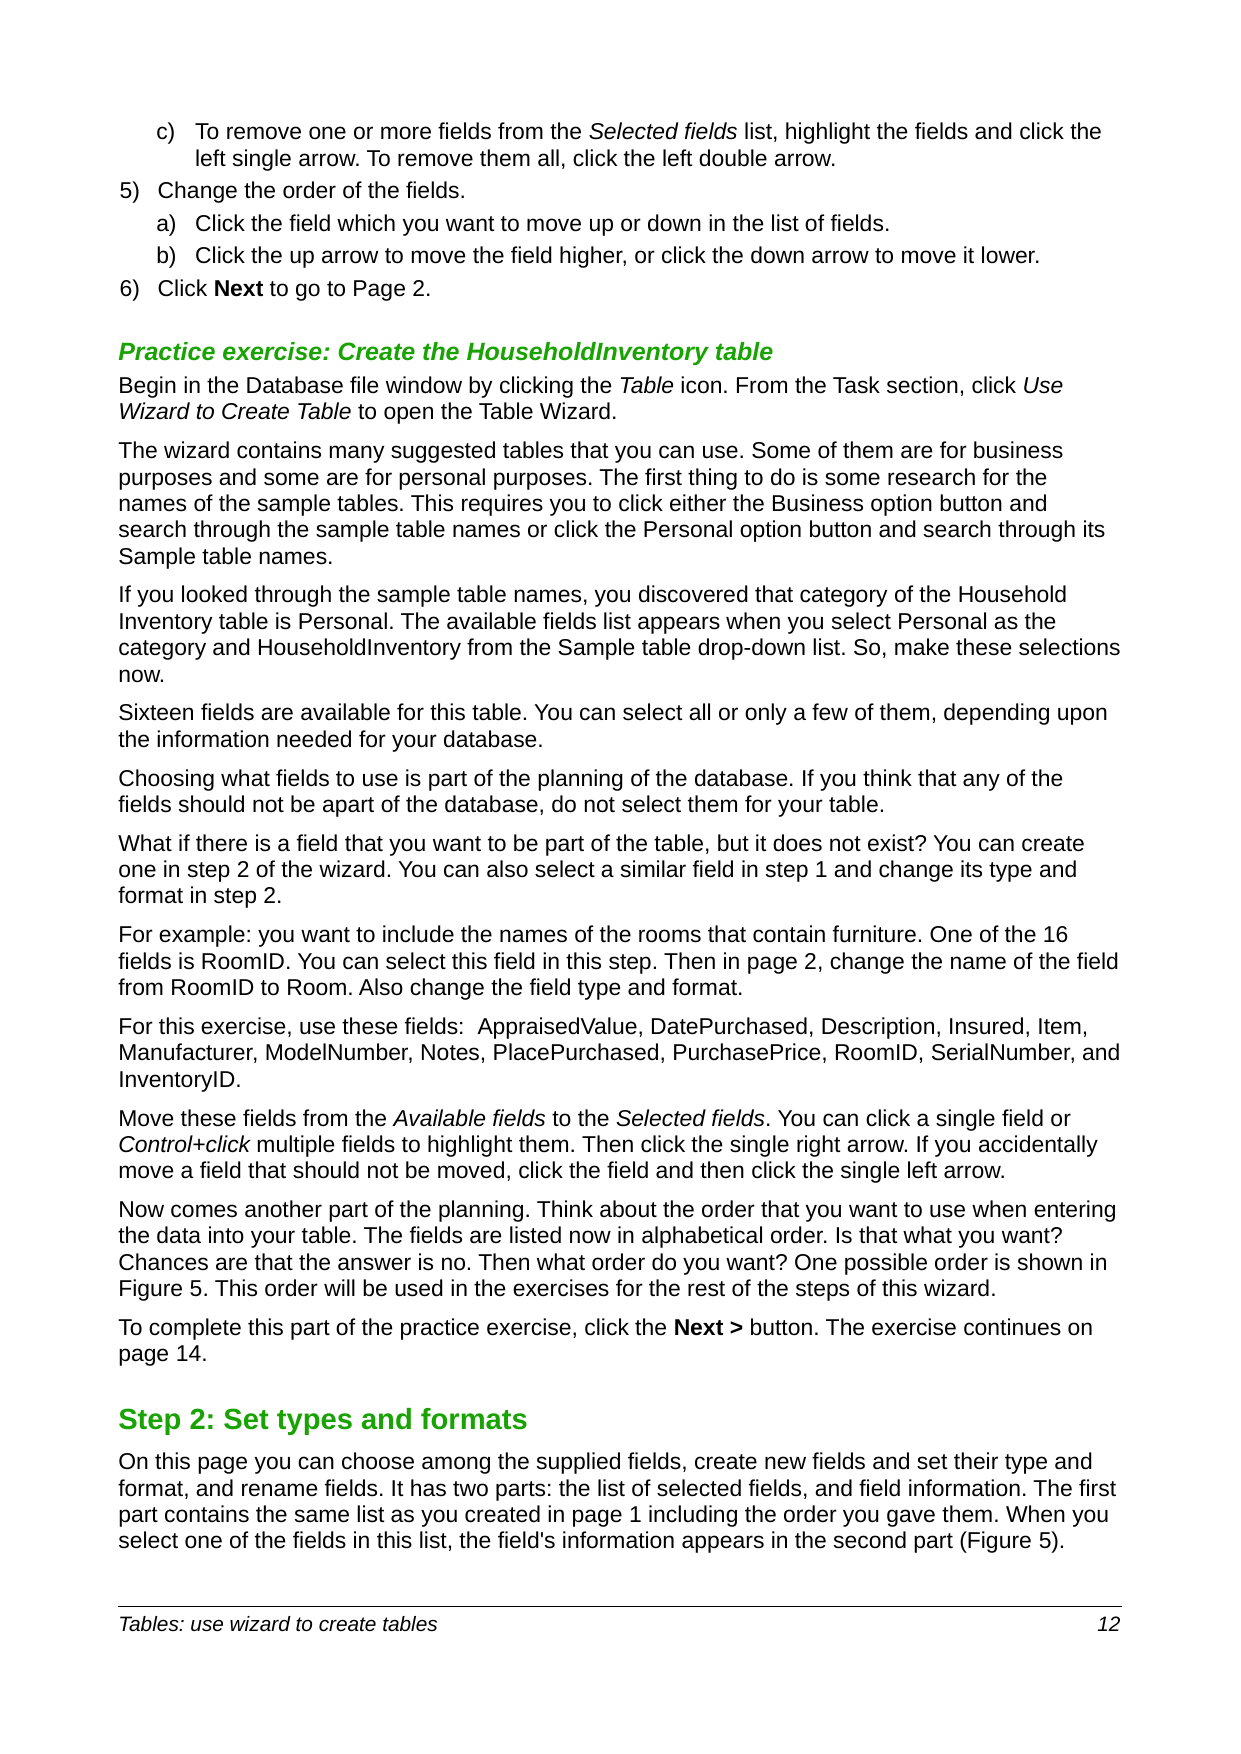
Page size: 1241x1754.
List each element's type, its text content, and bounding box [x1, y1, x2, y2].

text For example: you want to include the names of the rooms that contain furniture. One of the 16 fields is RoomID. You can select this field in this step. Then in page 2, change the name of the field from RoomID to Room. Also change the field type and format. [118, 921, 1122, 1000]
text To complete this part of the practice exercise, click the Next > button. The exercise continues on page 14. [118, 1314, 1122, 1367]
text On this page you can choose among the supplied fields, create new fields and set their type and format, and rename fields. It has two parts: the list of selected fields, and field information. The first part contains the same list as you created in page 1 including the order you gave them. When you select one of the fields in this list, the field's information appears in the second part (Figure 5). [118, 1448, 1122, 1553]
list Click Next to go to Page 2. [140, 275, 1122, 301]
text Move these fields from the Available fields to the Selected fields. You can click a single field or Control+click multiple fields to highlight them. Then click the single right arrow. If you accidentally move a field that should not be moved, click the field and then click the single left arrow. [118, 1104, 1122, 1183]
text Choosing what fields to use is part of the planning of the database. If you think that any of the fields should not be apart of the database, do not select them for your table. [118, 764, 1122, 817]
list Click the up arrow to move the field higher, or click the down arrow to move it lower. [156, 242, 1122, 269]
text If you looked through the sample table names, you discovered that category of the Household Inventory table is Personal. The available fields list appears when you select Personal as the category and HouseholdInventory from the Sample table drop-down list. So, make these selections now. [118, 581, 1122, 687]
text For this exercise, use these fields: AppraisedValue, DatePurchased, Description, Insured, Item, Manufacturer, ModelNumber, Notes, PlacePurchased, PurchasePrice, RoomID, SerialNumber, and InventoryID. [118, 1013, 1122, 1092]
text What if there is a field that you want to be part of the table, but it does not exist? You can create one in step 2 of the wizard. You can also select a similar field in step 1 and change its type and format in step 2. [118, 830, 1122, 909]
text The wizard contains many suggested tables that you can use. Some of them are for business purposes and some are for personal purposes. The first thing to do is some research for the names of the sample tables. This requires you to click either the Business option button and search through the sample table names or click the Personal option button and search through its Sample table names. [118, 437, 1122, 569]
list To remove one or more fields from the Selected fields list, highlight the fields and click the left single arrow. To remove them all, click the left double arrow. [156, 118, 1122, 171]
subtitle Step 2: Set types and formats [118, 1402, 1122, 1436]
subtitle Practice exercise: Create the HouseholdInventory table [118, 337, 1122, 366]
text Now comes another part of the planning. Think about the order that you want to use when entering the data into your table. The fields are listed now in alphabetical order. Is that what you want? Chances are that the answer is no. Then what order do you want? One possible order is shown in Figure 5. This order will be used in the exercises for the rest of the steps of this wizard. [118, 1196, 1122, 1301]
text Sixteen fields are available for this table. You can select all or only a few of them, depending upon the information needed for your database. [118, 699, 1122, 752]
text Begin in the Database file window by clicking the Table icon. From the Task section, click Use Wizard to Create Table to open the Table Wizard. [118, 372, 1122, 425]
list Change the order of the fields. [140, 177, 1122, 203]
list Click the field which you want to move up or down in the list of fields. [156, 210, 1122, 236]
